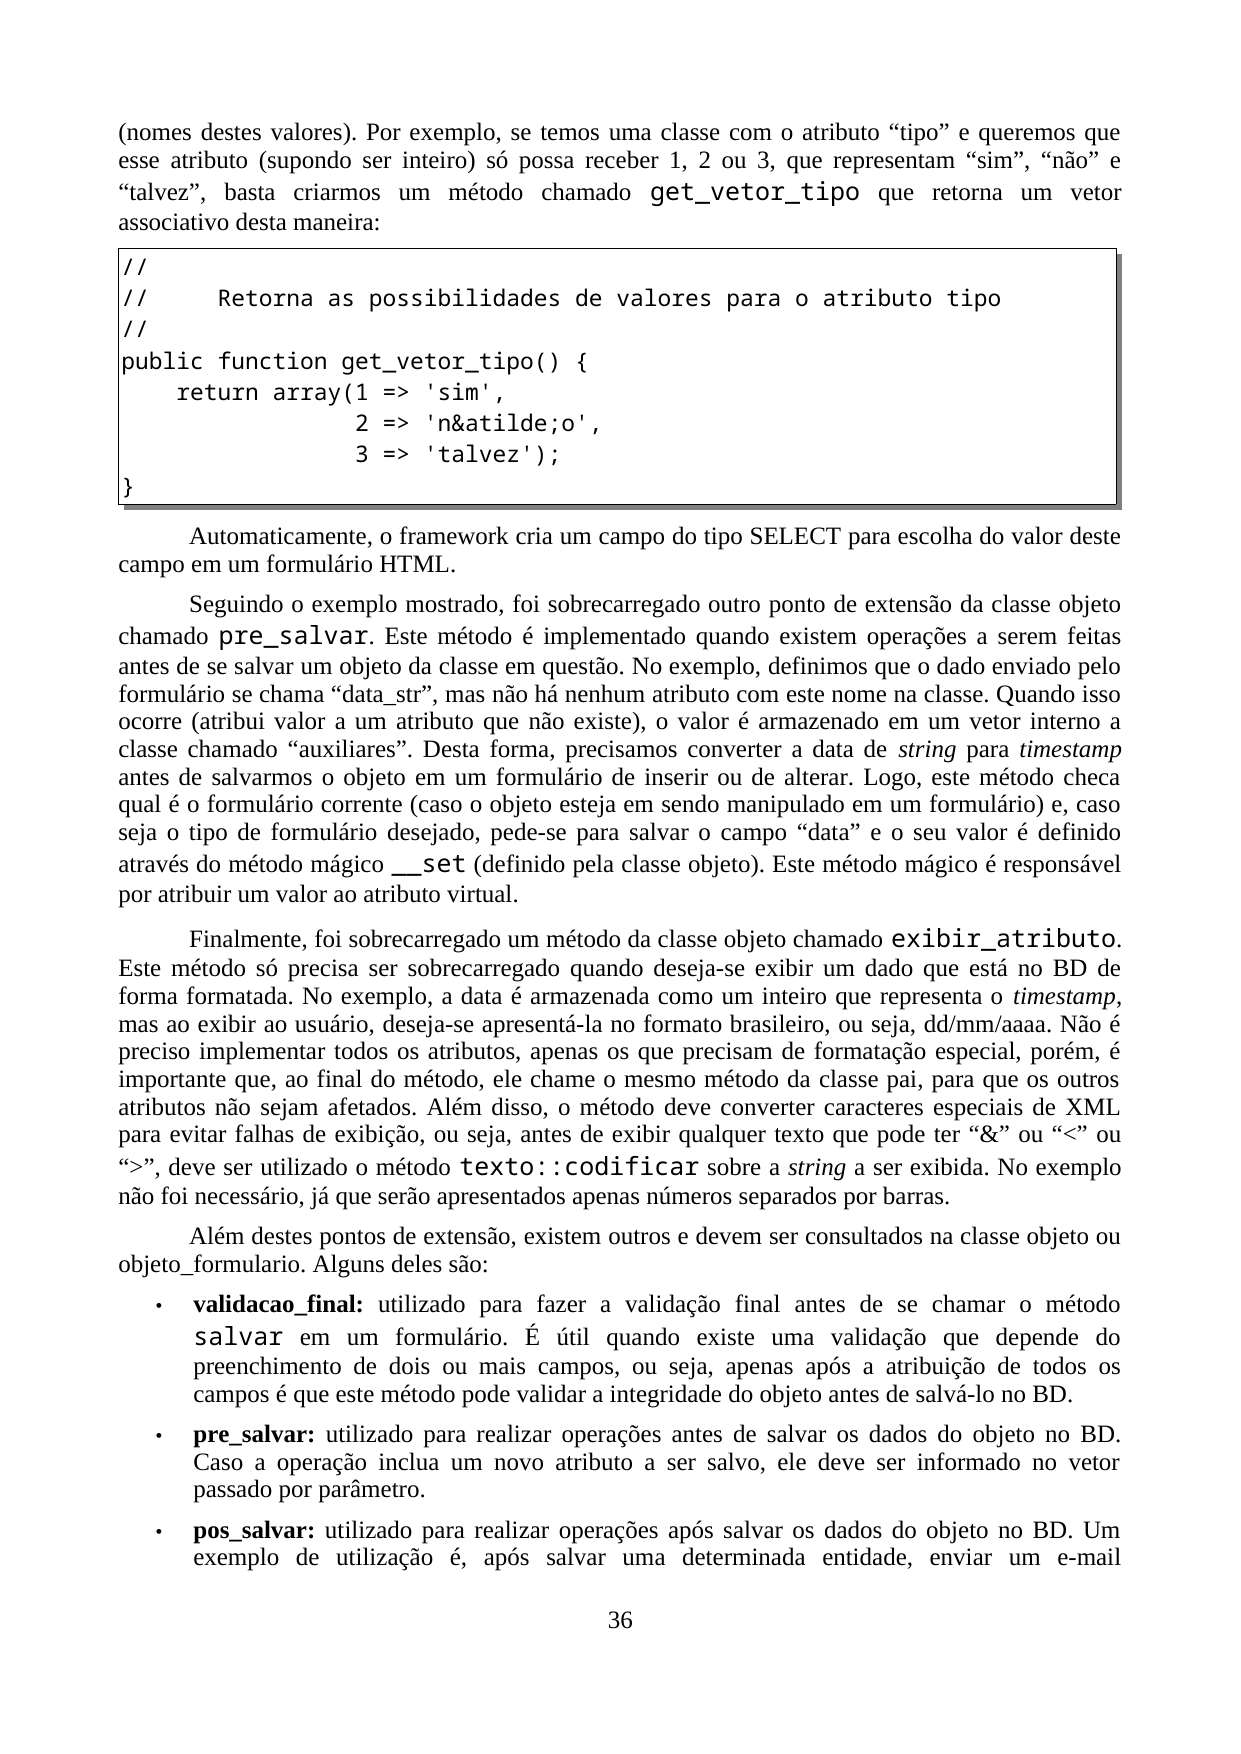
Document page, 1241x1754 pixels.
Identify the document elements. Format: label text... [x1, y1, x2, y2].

text Seguindo o exemplo mostrado, foi sobrecarregado outro ponto de extensão da classe objeto chamado pre_salvar. Este método é implementado quando existem operações a serem feitas antes de se salvar um objeto da classe em questão. No exemplo, definimos que o dado enviado pelo formulário se chama “data_str”, mas não há nenhum atributo com este nome na classe. Quando isso ocorre (atribui valor a um atributo que não existe), o valor é armazenado em um vetor interno a classe chamado “auxiliares”. Desta forma, precisamos converter a data de string para timestamp antes de salvarmos o objeto em um formulário de inserir ou de alterar. Logo, este método checa qual é o formulário corrente (caso o objeto esteja em sendo manipulado em um formulário) e, caso seja o tipo de formulário desejado, pede-se para salvar o campo “data” e o seu valor é definido através do método mágico __set (definido pela classe objeto). Este método mágico é responsável por atribuir um valor ao atributo virtual. [118, 590, 1122, 908]
text (nomes destes valores). Por exemplo, se temos uma classe com o atributo “tipo” e queremos que esse atributo (supondo ser inteiro) só possa receber 1, 2 ou 3, que representam “sim”, “não” e “talvez”, basta criarmos um método chamado get_vetor_tipo que retorna um vetor associativo desta maneira: [118, 118, 1122, 235]
text Automaticamente, o framework cria um campo do tipo SELECT para escolha do valor deste campo em um formulário HTML. [118, 522, 1122, 578]
text Além destes pontos de extensão, existem outros e devem ser consultados na classe objeto ou objeto_formulario. Alguns deles são: [118, 1222, 1122, 1278]
list pos_salvar: utilizado para realizar operações após salvar os dados do objeto no BD. Um exemplo de utilização é, após salvar uma determinada entidade, enviar um e-mail [156, 1516, 1122, 1571]
list validacao_final: utilizado para fazer a validação final antes de se chamar o método salvar em um formulário. É útil quando existe uma validação que depende do preenchimento de dois ou mais campos, ou seja, apenas após a atribuição de todos os campos é que este método pode validar a integridade do objeto antes de salvá-lo no BD. [156, 1290, 1122, 1408]
text Finalmente, foi sobrecarregado um método da classe objeto chamado exibir_atributo. Este método só precisa ser sobrecarregado quando deseja-se exibir um dado que está no BD de forma formatada. No exemplo, a data é armazenada como um inteiro que representa o timestamp, mas ao exibir ao usuário, deseja-se apresentá-la no formato brasileiro, ou seja, dd/mm/aaaa. Não é preciso implementar todos os atributos, apenas os que precisam de formatação especial, porém, é importante que, ao final do método, ele chame o mesmo método da classe pai, para que os outros atributos não sejam afetados. Além disso, o método deve converter caracteres especiais de XML para evitar falhas de exibição, ou seja, antes de exibir qualquer texto que pode ter “&” ou “<” ou “>”, deve ser utilizado o método texto::codificar sobre a string a ser exibida. No exemplo não foi necessário, já que serão apresentados apenas números separados por barras. [118, 920, 1122, 1210]
list pre_salvar: utilizado para realizar operações antes de salvar os dados do objeto no BD. Caso a operação inclua um novo atributo a ser salvo, ele deve ser informado no vetor passado por parâmetro. [156, 1420, 1122, 1503]
text // // Retorna as possibilidades de valores para o atributo tipo // public function get_vetor_tipo() { return array(1 => 'sim', 2 => 'n&atilde;o', 3 => 'talvez'); } [119, 249, 1116, 504]
